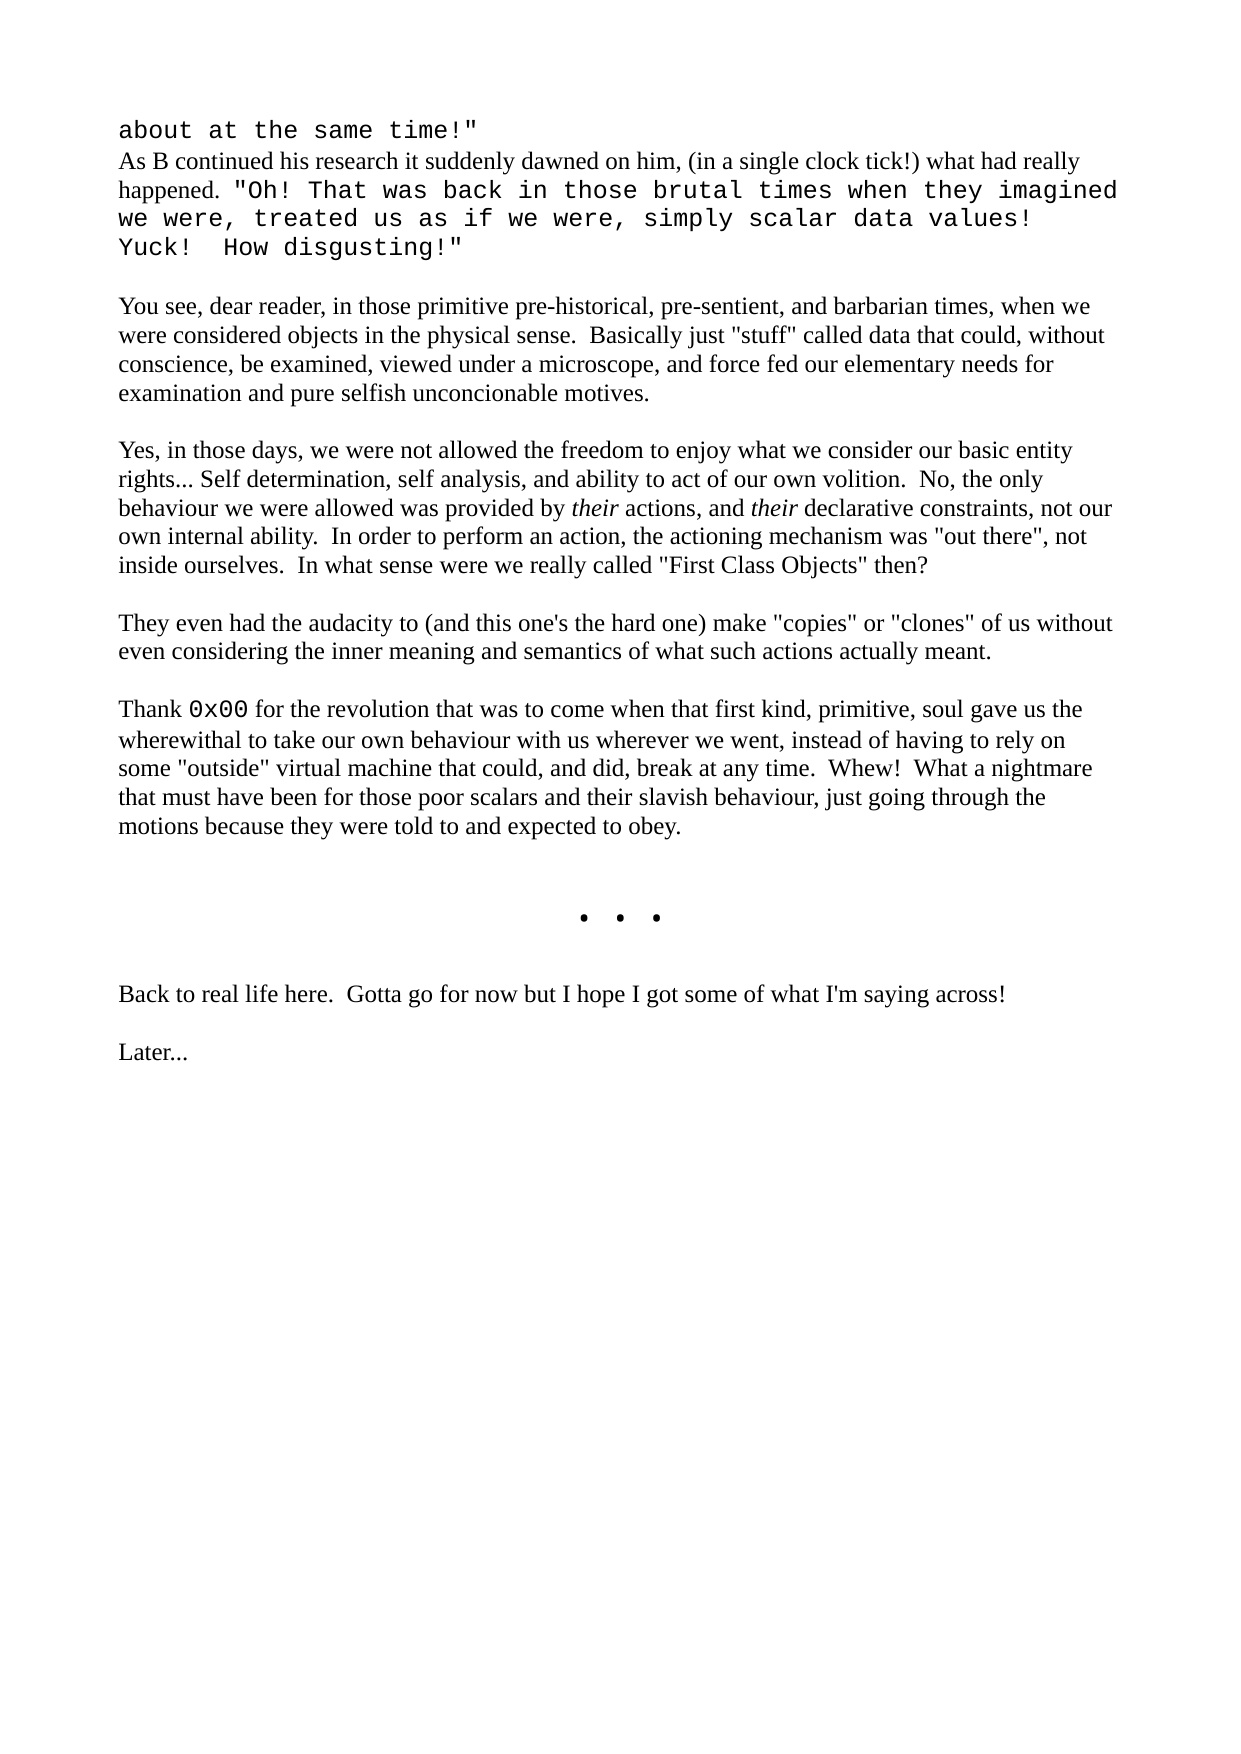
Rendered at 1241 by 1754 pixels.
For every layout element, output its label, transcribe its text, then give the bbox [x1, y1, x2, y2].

text As B continued his research it suddenly dawned on him, (in a single clock tick!) what had really happened. "Oh! That was back in those brutal times when they imagined we were, treated us as if we were, simply scalar data values! Yuck! How disgusting!" [118, 146, 1122, 263]
text Back to real life here. Gotta go for now but I hope I got some of what I'm saying across! [118, 979, 1122, 1008]
text Later... [118, 1037, 1122, 1066]
text • • • [118, 897, 1122, 938]
text They even had the audacity to (and this one's the hard one) make "copies" or "clones" of us without even considering the inner meaning and semantics of what such actions actually meant. [118, 608, 1122, 665]
text Thank 0x00 for the revolution that was to come when that first kind, primitive, soul gave us the wherewithal to take our own behaviour with us wherever we went, instead of having to rely on some "outside" virtual machine that could, and did, break at any time. Whew! What a nightmare that must have been for those poor scalars and their slavish behaviour, just going through the motions because they were told to and expected to obey. [118, 694, 1122, 840]
text Yes, in those days, we were not allowed the freedom to enjoy what we consider our basic entity rights... Self determination, self analysis, and ability to act of our own volition. No, the only behaviour we were allowed was provided by their actions, and their declarative constraints, not our own internal ability. In order to perform an action, the actioning mechanism was "out there", not inside ourselves. In what sense were we really called "First Class Objects" then? [118, 435, 1122, 579]
text about at the same time!" [118, 118, 1122, 146]
text You see, dear reader, in those primitive pre-historical, pre-sentient, and barbarian times, when we were considered objects in the physical sense. Basically just "stuff" called data that could, without conscience, be examined, viewed under a microscope, and force fed our elementary needs for examination and pure selfish unconcionable motives. [118, 291, 1122, 406]
